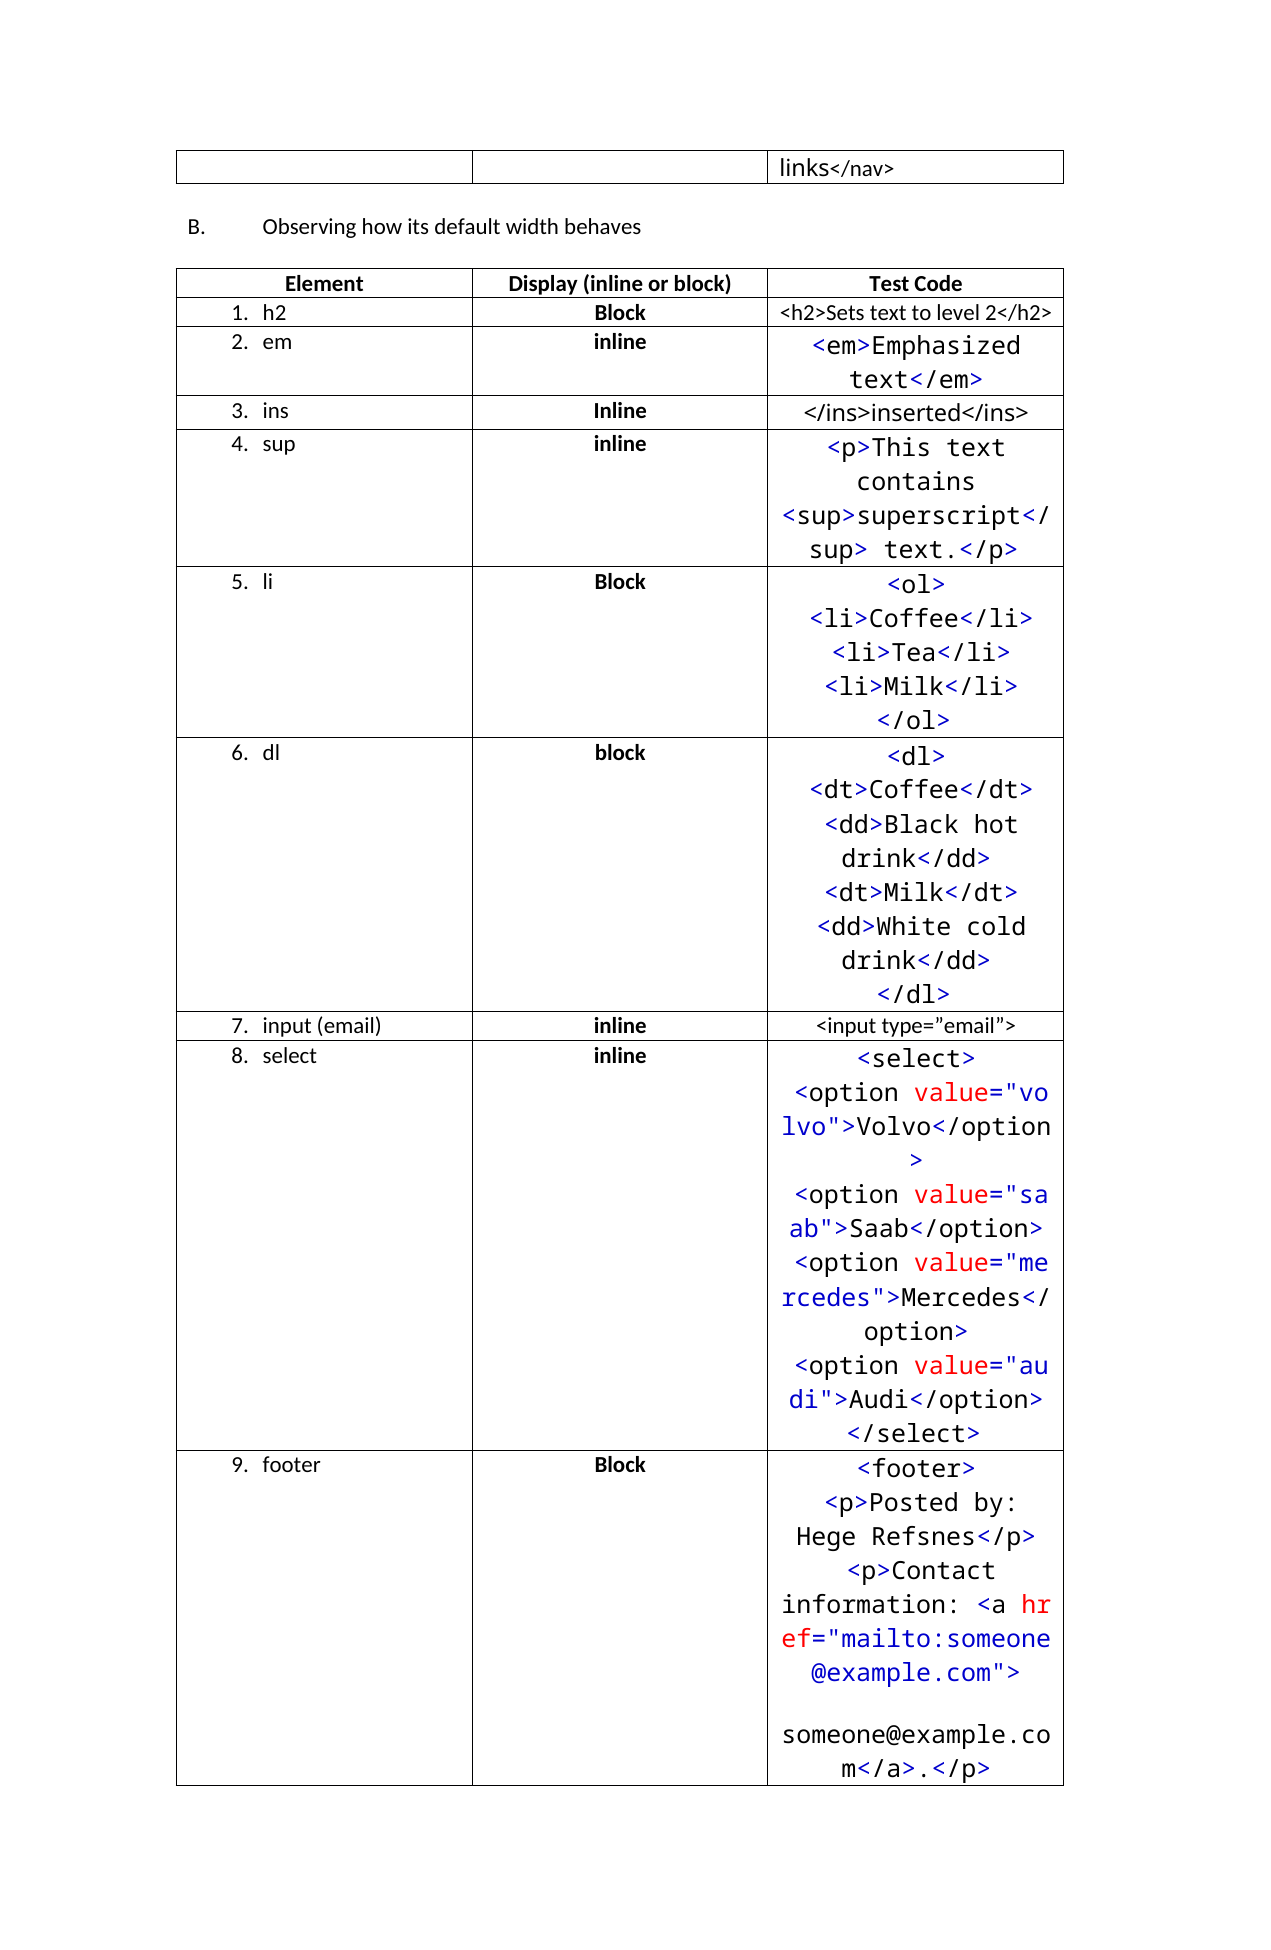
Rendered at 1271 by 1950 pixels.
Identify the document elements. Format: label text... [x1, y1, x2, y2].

list Observing how its default width behaves [187, 212, 1083, 240]
table_cell [177, 151, 472, 183]
table_cell <ol> <li>Coffee</li> <li>Tea</li> <li>Milk</li> </ol> [768, 567, 779, 737]
table_cell Block [473, 567, 767, 737]
table_cell inline [757, 1012, 767, 1040]
table_cell footer [177, 1451, 472, 1785]
table_cell sup [177, 430, 472, 566]
table_cell block [473, 738, 767, 1011]
table_cell <footer> <p>Posted by: Hege Refsnes</p> <p>Contact information: <a href="mailto:someone@example.com"> someone@example.com</a>.</p> </footer> [1053, 1451, 1063, 1785]
table_cell inline [473, 327, 767, 395]
table_cell [473, 151, 767, 183]
table_cell inline [473, 1012, 483, 1040]
table_cell input (email) [461, 1012, 472, 1040]
table_cell Block [757, 298, 767, 326]
table_cell <p>This text contains <sup>superscript</sup> text.</p> [768, 430, 779, 566]
table_cell <footer> <p>Posted by: Hege Refsnes</p> <p>Contact information: <a href="mailto:someone@example.com"> someone@example.com</a>.</p> </footer> [768, 1451, 779, 1785]
table_cell inline [473, 1041, 767, 1449]
table_cell <p>This text contains <sup>superscript</sup> text.</p> [1053, 430, 1063, 566]
table_cell <ol> <li>Coffee</li> <li>Tea</li> <li>Milk</li> </ol> [1053, 567, 1063, 737]
table_header Test Code [768, 269, 779, 297]
table_cell Block [473, 298, 483, 326]
table_cell h2 [461, 298, 472, 326]
table_cell <em>Emphasized text</em> [768, 327, 779, 395]
table_cell inline [473, 430, 767, 566]
table_cell dl [177, 738, 472, 1011]
table_cell <dl> <dt>Coffee</dt> <dd>Black hot drink</dd> <dt>Milk</dt> <dd>White cold drink</dd> </dl> [1053, 738, 1063, 1011]
table_cell li [177, 567, 472, 737]
table_cell Block [473, 1451, 767, 1785]
table_header Element [177, 269, 188, 297]
table_cell em [177, 327, 472, 395]
table_cell ins [177, 396, 472, 428]
table_cell <dl> <dt>Coffee</dt> <dd>Black hot drink</dd> <dt>Milk</dt> <dd>White cold drink</dd> </dl> [768, 738, 779, 1011]
table_header Element [461, 269, 472, 297]
table_cell select [177, 1041, 472, 1449]
table_cell Inline [473, 396, 767, 428]
table_cell <select> <option value="volvo">Volvo</option> <option value="saab">Saab</option> <option value="mercedes">Mercedes</option> <option value="audi">Audi</option> </select> [1053, 1041, 1063, 1449]
table_cell <select> <option value="volvo">Volvo</option> <option value="saab">Saab</option> <option value="mercedes">Mercedes</option> <option value="audi">Audi</option> </select> [768, 1041, 779, 1449]
table_cell <em>Emphasized text</em> [1053, 327, 1063, 395]
table_header Test Code [1053, 269, 1063, 297]
